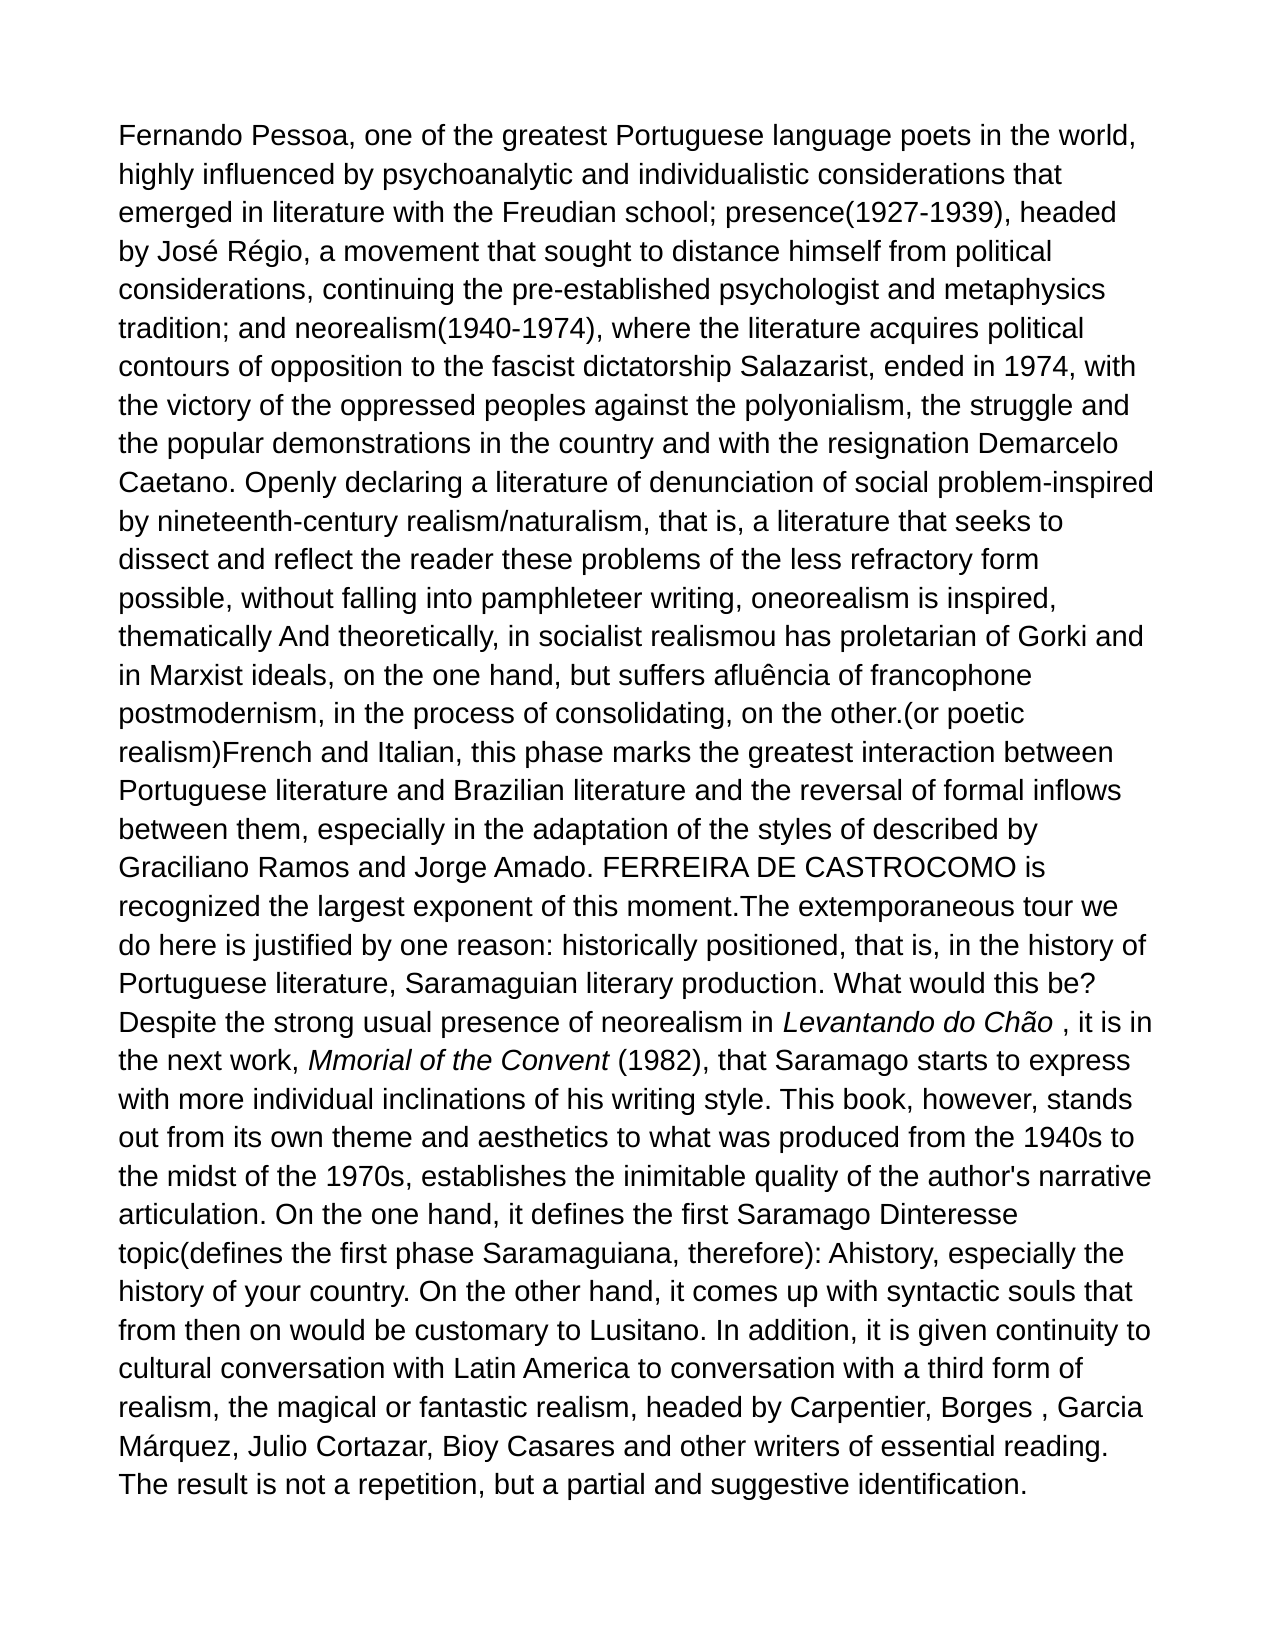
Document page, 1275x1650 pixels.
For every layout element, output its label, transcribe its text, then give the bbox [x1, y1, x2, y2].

text Fernando Pessoa, one of the greatest Portuguese language poets in the world, highly influenced by psychoanalytic and individualistic considerations that emerged in literature with the Freudian school; presence(1927-1939), headed by José Régio, a movement that sought to distance himself from political considerations, continuing the pre-established psychologist and metaphysics tradition; and neorealism(1940-1974), where the literature acquires political contours of opposition to the fascist dictatorship Salazarist, ended in 1974, with the victory of the oppressed peoples against the polyonialism, the struggle and the popular demonstrations in the country and with the resignation Demarcelo Caetano. Openly declaring a literature of denunciation of social problem-inspired by nineteenth-century realism/naturalism, that is, a literature that seeks to dissect and reflect the reader these problems of the less refractory form possible, without falling into pamphleteer writing, oneorealism is inspired, thematically And theoretically, in socialist realismou has proletarian of Gorki and in Marxist ideals, on the one hand, but suffers afluência of francophone postmodernism, in the process of consolidating, on the other.(or poetic realism)French and Italian, this phase marks the greatest interaction between Portuguese literature and Brazilian literature and the reversal of formal inflows between them, especially in the adaptation of the styles of described by Graciliano Ramos and Jorge Amado. FERREIRA DE CASTROCOMO is recognized the largest exponent of this moment.The extemporaneous tour we do here is justified by one reason: historically positioned, that is, in the history of Portuguese literature, Saramaguian literary production. What would this be? Despite the strong usual presence of neorealism in Levantando do Chão , it is in the next work, Mmorial of the Convent (1982), that Saramago starts to express with more individual inclinations of his writing style. This book, however, stands out from its own theme and aesthetics to what was produced from the 1940s to the midst of the 1970s, establishes the inimitable quality of the author's narrative articulation. On the one hand, it defines the first Saramago Dinteresse topic(defines the first phase Saramaguiana, therefore): Ahistory, especially the history of your country. On the other hand, it comes up with syntactic souls that from then on would be customary to Lusitano. In addition, it is given continuity to cultural conversation with Latin America to conversation with a third form of realism, the magical or fantastic realism, headed by Carpentier, Borges , Garcia Márquez, Julio Cortazar, Bioy Casares and other writers of essential reading. The result is not a repetition, but a partial and suggestive identification. [118, 118, 1157, 1501]
